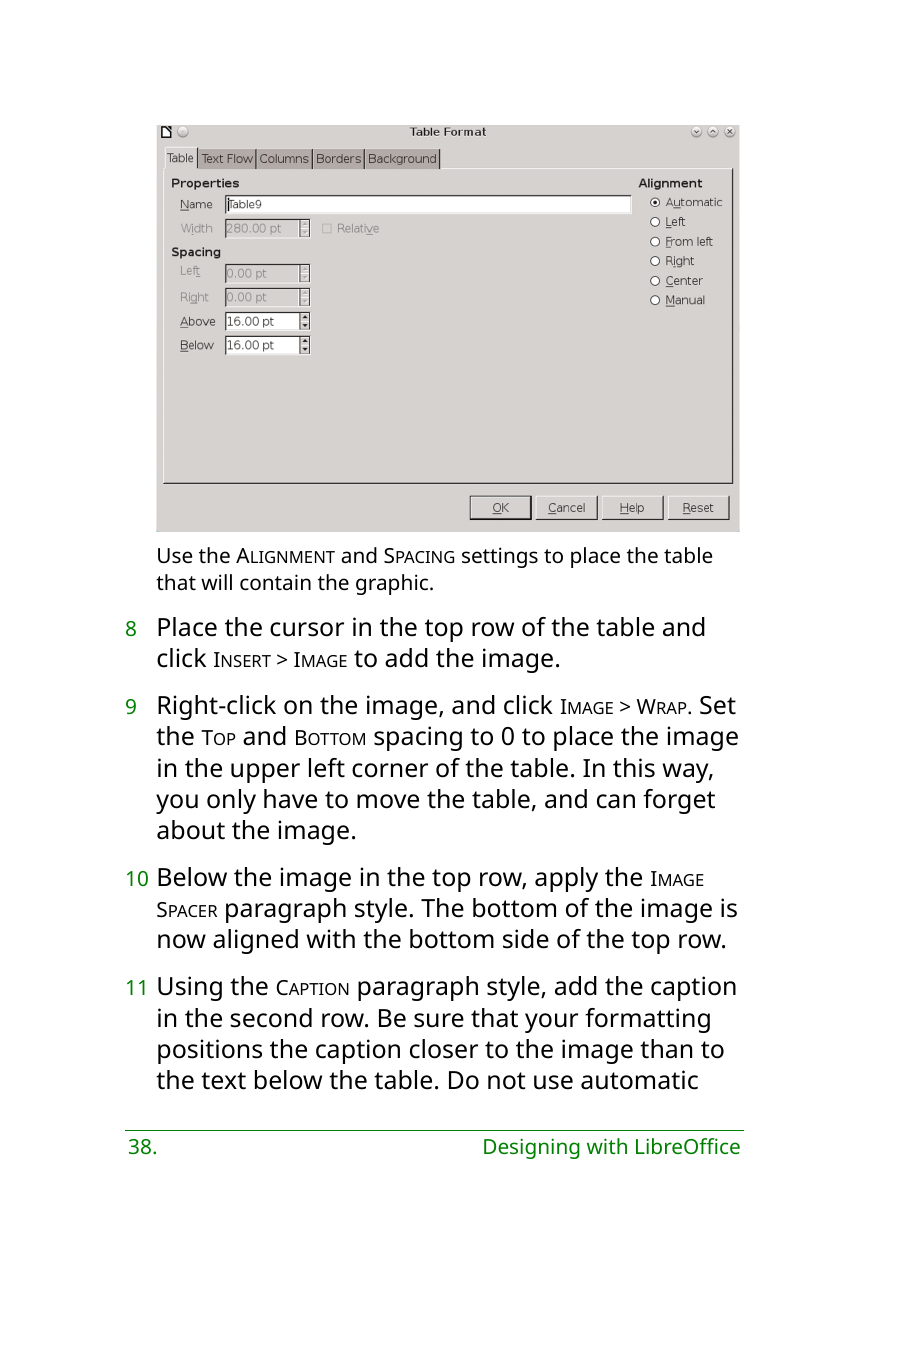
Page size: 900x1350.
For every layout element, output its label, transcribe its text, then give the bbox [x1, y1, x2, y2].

list Right-click on the image, and click Image > Wrap. Set the Top and Bottom spacing to 0 to place the image in the upper left corner of the table. In this way, you only have to move the table, and can forget about the image. [125, 689, 744, 846]
list Place the cursor in the top row of the table and click Insert > Image to add the image. [125, 611, 744, 674]
table_cell Use the Alignment and Spacing settings to place the table that will contain the graphic. [156, 534, 744, 596]
table_header [156, 125, 744, 534]
picture [156, 125, 740, 532]
list Using the Caption paragraph style, add the caption in the second row. Be sure that your formatting positions the caption closer to the image than to the text below the table. Do not use automatic captions (see “Adding automatic captions,” page 20). [125, 971, 744, 1096]
list Below the image in the top row, apply the Image Spacer paragraph style. The bottom of the image is now aligned with the bottom side of the top row. [125, 861, 744, 955]
